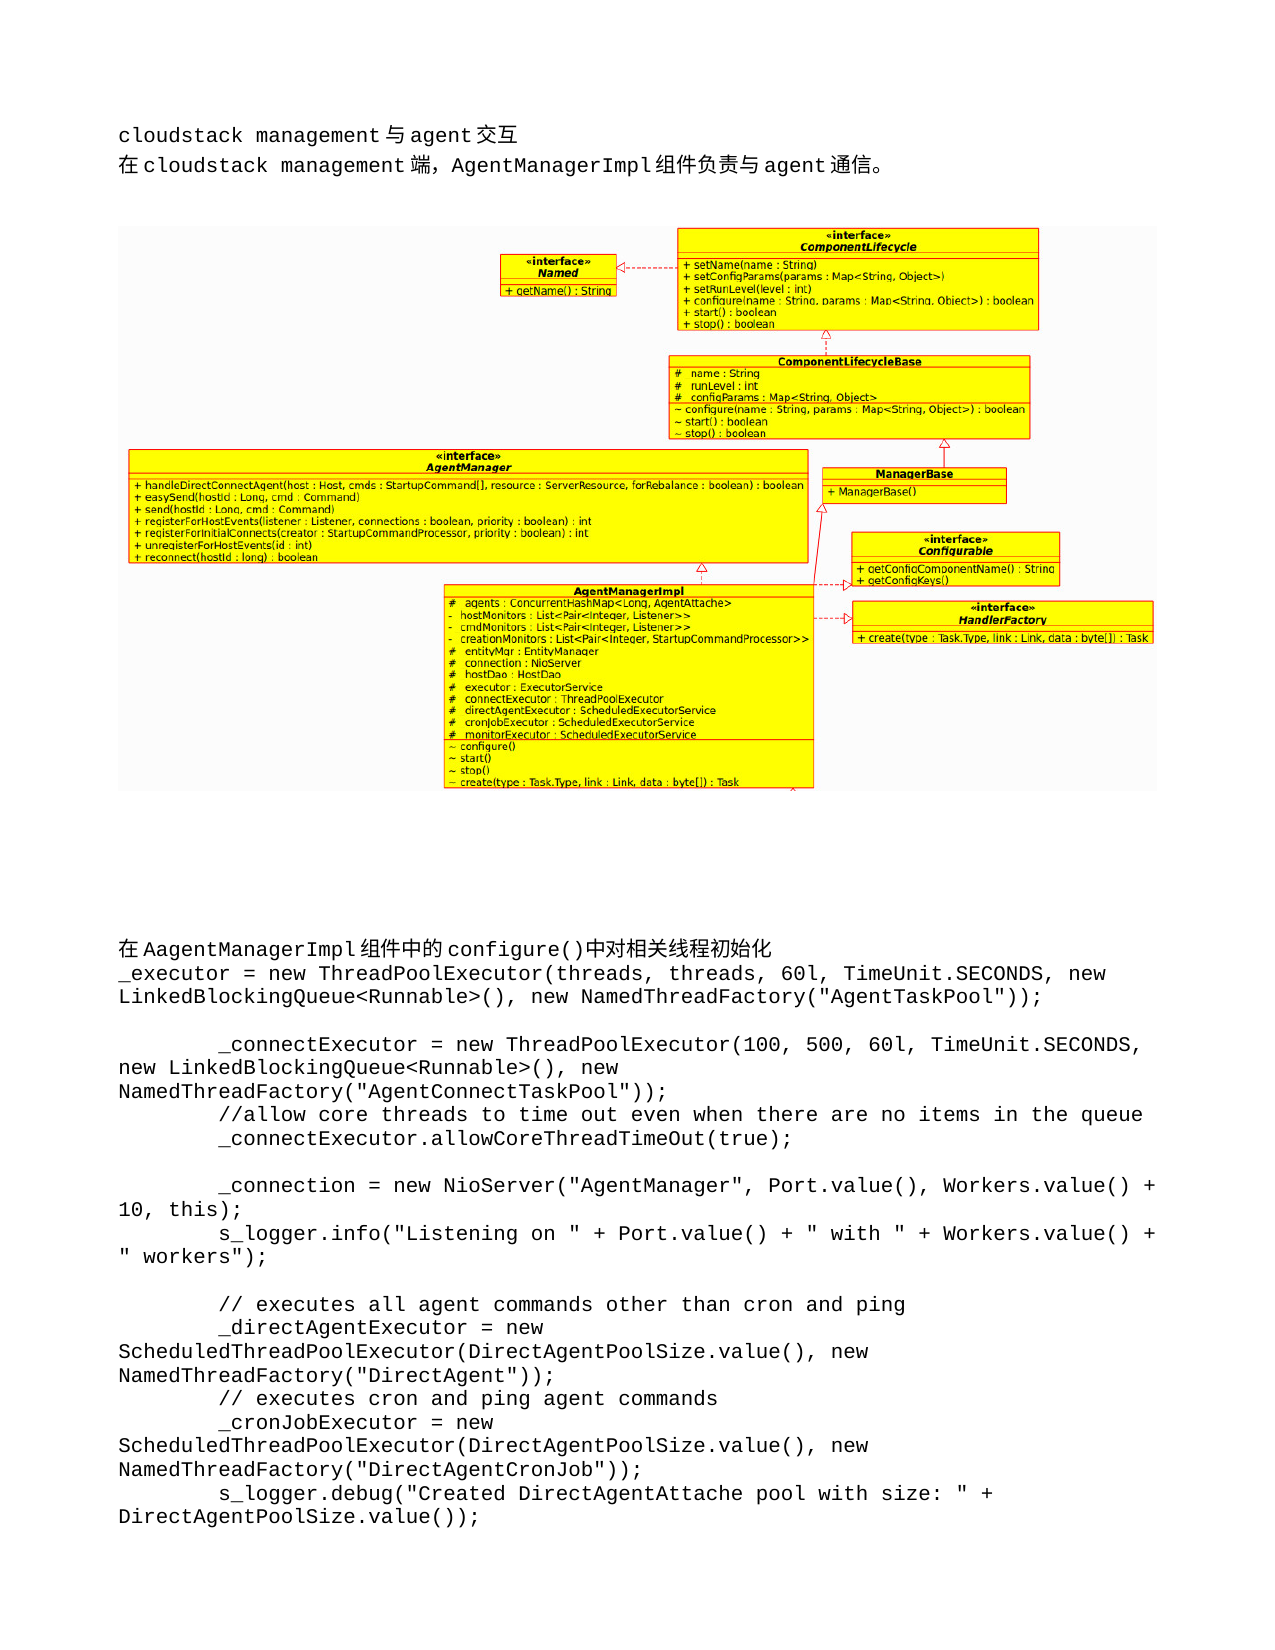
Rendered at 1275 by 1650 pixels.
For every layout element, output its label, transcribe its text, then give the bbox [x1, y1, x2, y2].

text _executor = new ThreadPoolExecutor(threads, threads, 60l, TimeUnit.SECONDS, new LinkedBlockingQueue<Runnable>(), new NamedThreadFactory("AgentTaskPool")); [118, 963, 1157, 1010]
text _connectExecutor.allowCoreThreadTimeOut(true); [118, 1128, 1157, 1152]
text _connection = new NioServer("AgentManager", Port.value(), Workers.value() + 10, this); [118, 1175, 1157, 1223]
text 在cloudstack management端，AgentManagerImpl组件负责与agent通信。 [118, 148, 1157, 179]
text // executes all agent commands other than cron and ping [118, 1294, 1157, 1317]
picture [118, 226, 1157, 791]
text s_logger.info("Listening on " + Port.value() + " with " + Workers.value() + " workers"); [118, 1223, 1157, 1270]
text cloudstack management与agent交互 [118, 118, 1157, 148]
text //allow core threads to time out even when there are no items in the queue [118, 1104, 1157, 1128]
text // executes cron and ping agent commands [118, 1388, 1157, 1412]
text 在AagentManagerImpl组件中的configure()中对相关线程初始化 [118, 932, 1157, 963]
text _directAgentExecutor = new ScheduledThreadPoolExecutor(DirectAgentPoolSize.value(), new NamedThreadFactory("DirectAgent")); [118, 1317, 1157, 1388]
text _cronJobExecutor = new ScheduledThreadPoolExecutor(DirectAgentPoolSize.value(), new NamedThreadFactory("DirectAgentCronJob")); [118, 1412, 1157, 1483]
text _connectExecutor = new ThreadPoolExecutor(100, 500, 60l, TimeUnit.SECONDS, new LinkedBlockingQueue<Runnable>(), new NamedThreadFactory("AgentConnectTaskPool")); [118, 1033, 1157, 1104]
text s_logger.debug("Created DirectAgentAttache pool with size: " + DirectAgentPoolSize.value()); [118, 1483, 1157, 1530]
